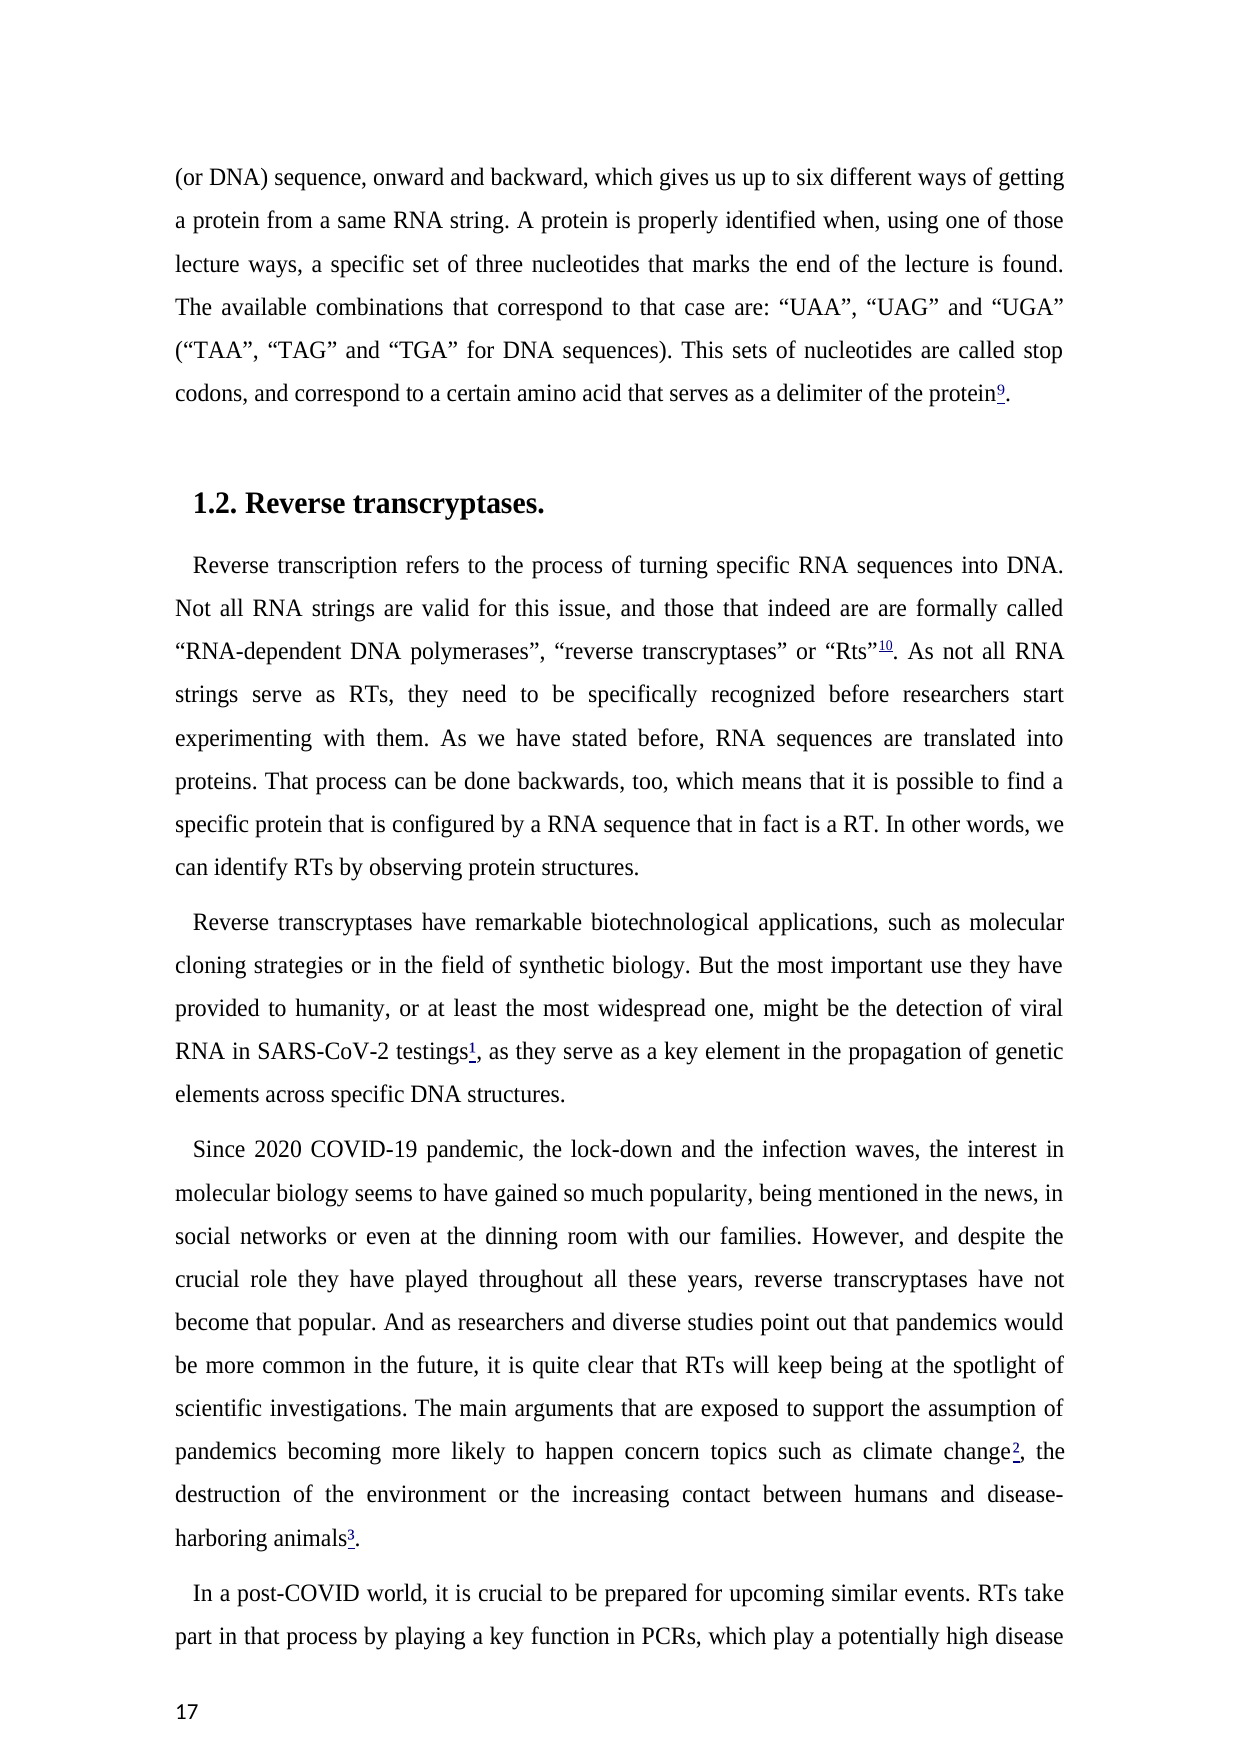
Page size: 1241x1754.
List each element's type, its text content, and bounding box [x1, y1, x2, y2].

text (or DNA) sequence, onward and backward, which gives us up to six different ways of getting a protein from a same RNA string. A protein is properly identified when, using one of those lecture ways, a specific set of three nucleotides that marks the end of the lecture is found. The available combinations that correspond to that case are: “UAA”, “UAG” and “UGA” (“TAA”, “TAG” and “TGA” for DNA sequences). This sets of nucleotides are called stop codons, and correspond to a certain amino acid that serves as a delimiter of the protein⁹. [175, 162, 1065, 407]
text Reverse transcription refers to the process of turning specific RNA sequences into DNA. Not all RNA strings are valid for this issue, and those that indeed are are formally called “RNA-dependent DNA polymerases”, “reverse transcryptases” or “Rts”10. As not all RNA strings serve as RTs, they need to be specifically recognized before researchers start experimenting with them. As we have stated before, RNA sequences are translated into proteins. That process can be done backwards, too, which means that it is possible to find a specific protein that is configured by a RNA sequence that in fact is a RT. In other words, we can identify RTs by observing protein structures. [175, 550, 1065, 881]
text 1.2. Reverse transcryptases. [175, 484, 1065, 520]
text Since 2020 COVID-19 pandemic, the lock-down and the infection waves, the interest in molecular biology seems to have gained so much popularity, being mentioned in the news, in social networks or even at the dinning room with our families. However, and despite the crucial role they have played throughout all these years, reverse transcryptases have not become that popular. And as researchers and diverse studies point out that pandemics would be more common in the future, it is quite clear that RTs will keep being at the spotlight of scientific investigations. The main arguments that are exposed to support the assumption of pandemics becoming more likely to happen concern topics such as climate change², the destruction of the environment or the increasing contact between humans and disease-harboring animals³. [175, 1134, 1065, 1551]
text Reverse transcryptases have remarkable biotechnological applications, such as molecular cloning strategies or in the field of synthetic biology. But the most important use they have provided to humanity, or at least the most widespread one, might be the detection of viral RNA in SARS-CoV-2 testings¹, as they serve as a key element in the propagation of genetic elements across specific DNA structures. [175, 907, 1065, 1108]
text In a post-COVID world, it is crucial to be prepared for upcoming similar events. RTs take part in that process by playing a key function in PCRs, which play a potentially high disease [175, 1578, 1065, 1649]
